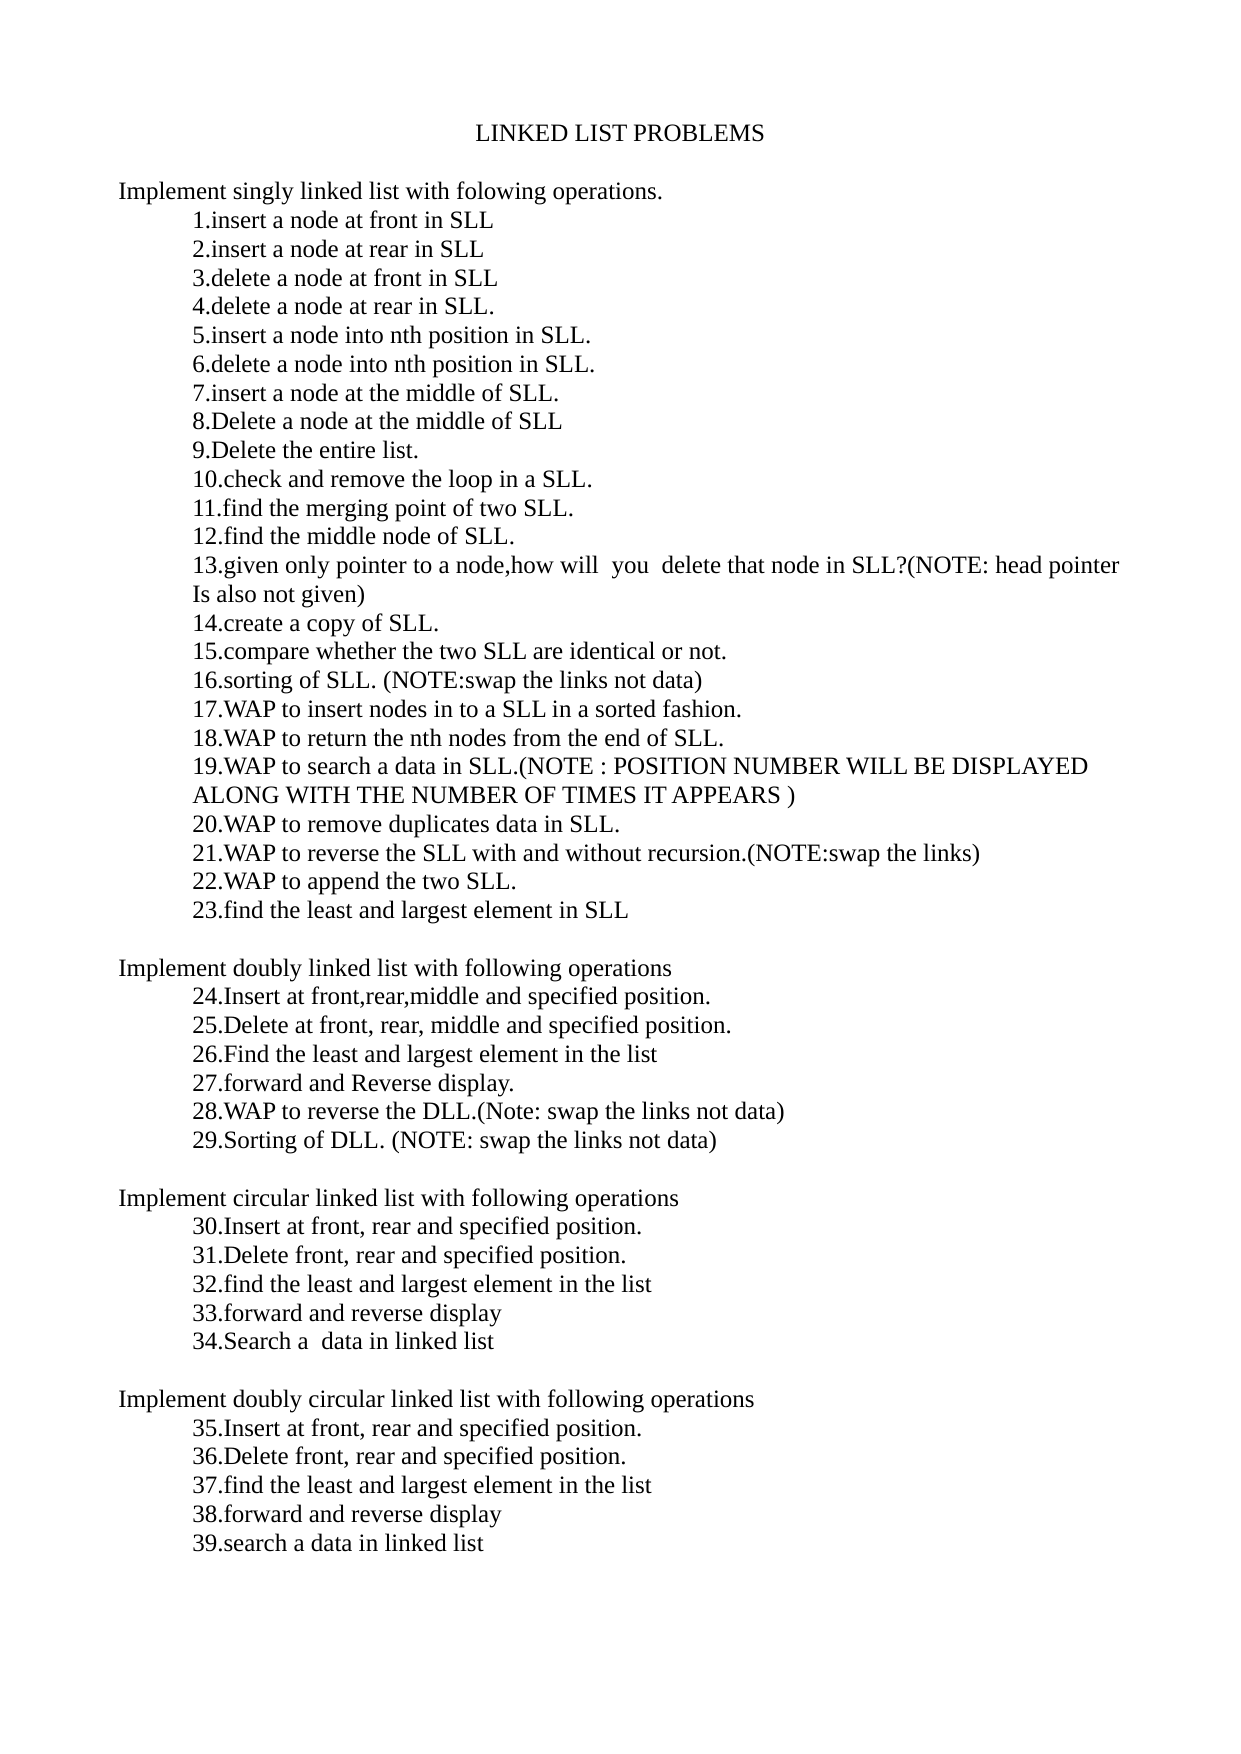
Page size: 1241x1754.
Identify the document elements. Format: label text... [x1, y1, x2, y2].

text 4.delete a node at rear in SLL. [118, 291, 1122, 320]
text 21.WAP to reverse the SLL with and without recursion.(NOTE:swap the links) [118, 838, 1122, 866]
text 30.Insert at front, rear and specified position. [118, 1211, 1122, 1240]
text 19.WAP to search a data in SLL.(NOTE : POSITION NUMBER WILL BE DISPLAYED ALONG WITH THE NUMBER OF TIMES IT APPEARS ) [118, 751, 1122, 809]
text Implement doubly linked list with following operations [118, 953, 1122, 981]
text 25.Delete at front, rear, middle and specified position. [118, 1010, 1122, 1039]
text 33.forward and reverse display [118, 1298, 1122, 1326]
text Implement doubly circular linked list with following operations [118, 1384, 1122, 1413]
text 12.find the middle node of SLL. [118, 521, 1122, 550]
text 18.WAP to return the nth nodes from the end of SLL. [118, 723, 1122, 751]
text 27.forward and Reverse display. [118, 1068, 1122, 1096]
text 1.insert a node at front in SLL [118, 205, 1122, 234]
text 37.find the least and largest element in the list [118, 1470, 1122, 1499]
text 3.delete a node at front in SLL [118, 263, 1122, 291]
text 35.Insert at front, rear and specified position. [118, 1413, 1122, 1441]
text 24.Insert at front,rear,middle and specified position. [118, 981, 1122, 1010]
text 6.delete a node into nth position in SLL. [118, 349, 1122, 378]
text 10.check and remove the loop in a SLL. [118, 464, 1122, 493]
text 31.Delete front, rear and specified position. [118, 1240, 1122, 1269]
text 15.compare whether the two SLL are identical or not. [118, 636, 1122, 665]
text 13.given only pointer to a node,how will you delete that node in SLL?(NOTE: head pointer Is also not given) [118, 550, 1122, 608]
text 26.Find the least and largest element in the list [118, 1039, 1122, 1068]
text 22.WAP to append the two SLL. [118, 866, 1122, 895]
text 39.search a data in linked list [118, 1528, 1122, 1556]
text 17.WAP to insert nodes in to a SLL in a sorted fashion. [118, 694, 1122, 723]
text Implement circular linked list with following operations [118, 1183, 1122, 1211]
text 7.insert a node at the middle of SLL. [118, 378, 1122, 406]
text 11.find the merging point of two SLL. [118, 493, 1122, 521]
text 8.Delete a node at the middle of SLL [118, 406, 1122, 435]
text 23.find the least and largest element in SLL [118, 895, 1122, 924]
text 34.Search a data in linked list [118, 1326, 1122, 1355]
text 36.Delete front, rear and specified position. [118, 1441, 1122, 1470]
text 14.create a copy of SLL. [118, 608, 1122, 636]
text 9.Delete the entire list. [118, 435, 1122, 464]
text 16.sorting of SLL. (NOTE:swap the links not data) [118, 665, 1122, 694]
text 20.WAP to remove duplicates data in SLL. [118, 809, 1122, 838]
text 28.WAP to reverse the DLL.(Note: swap the links not data) [118, 1096, 1122, 1125]
text 29.Sorting of DLL. (NOTE: swap the links not data) [118, 1125, 1122, 1154]
text Implement singly linked list with folowing operations. [118, 176, 1122, 205]
text 5.insert a node into nth position in SLL. [118, 320, 1122, 349]
text 2.insert a node at rear in SLL [118, 234, 1122, 263]
text 32.find the least and largest element in the list [118, 1269, 1122, 1298]
text 38.forward and reverse display [118, 1499, 1122, 1528]
